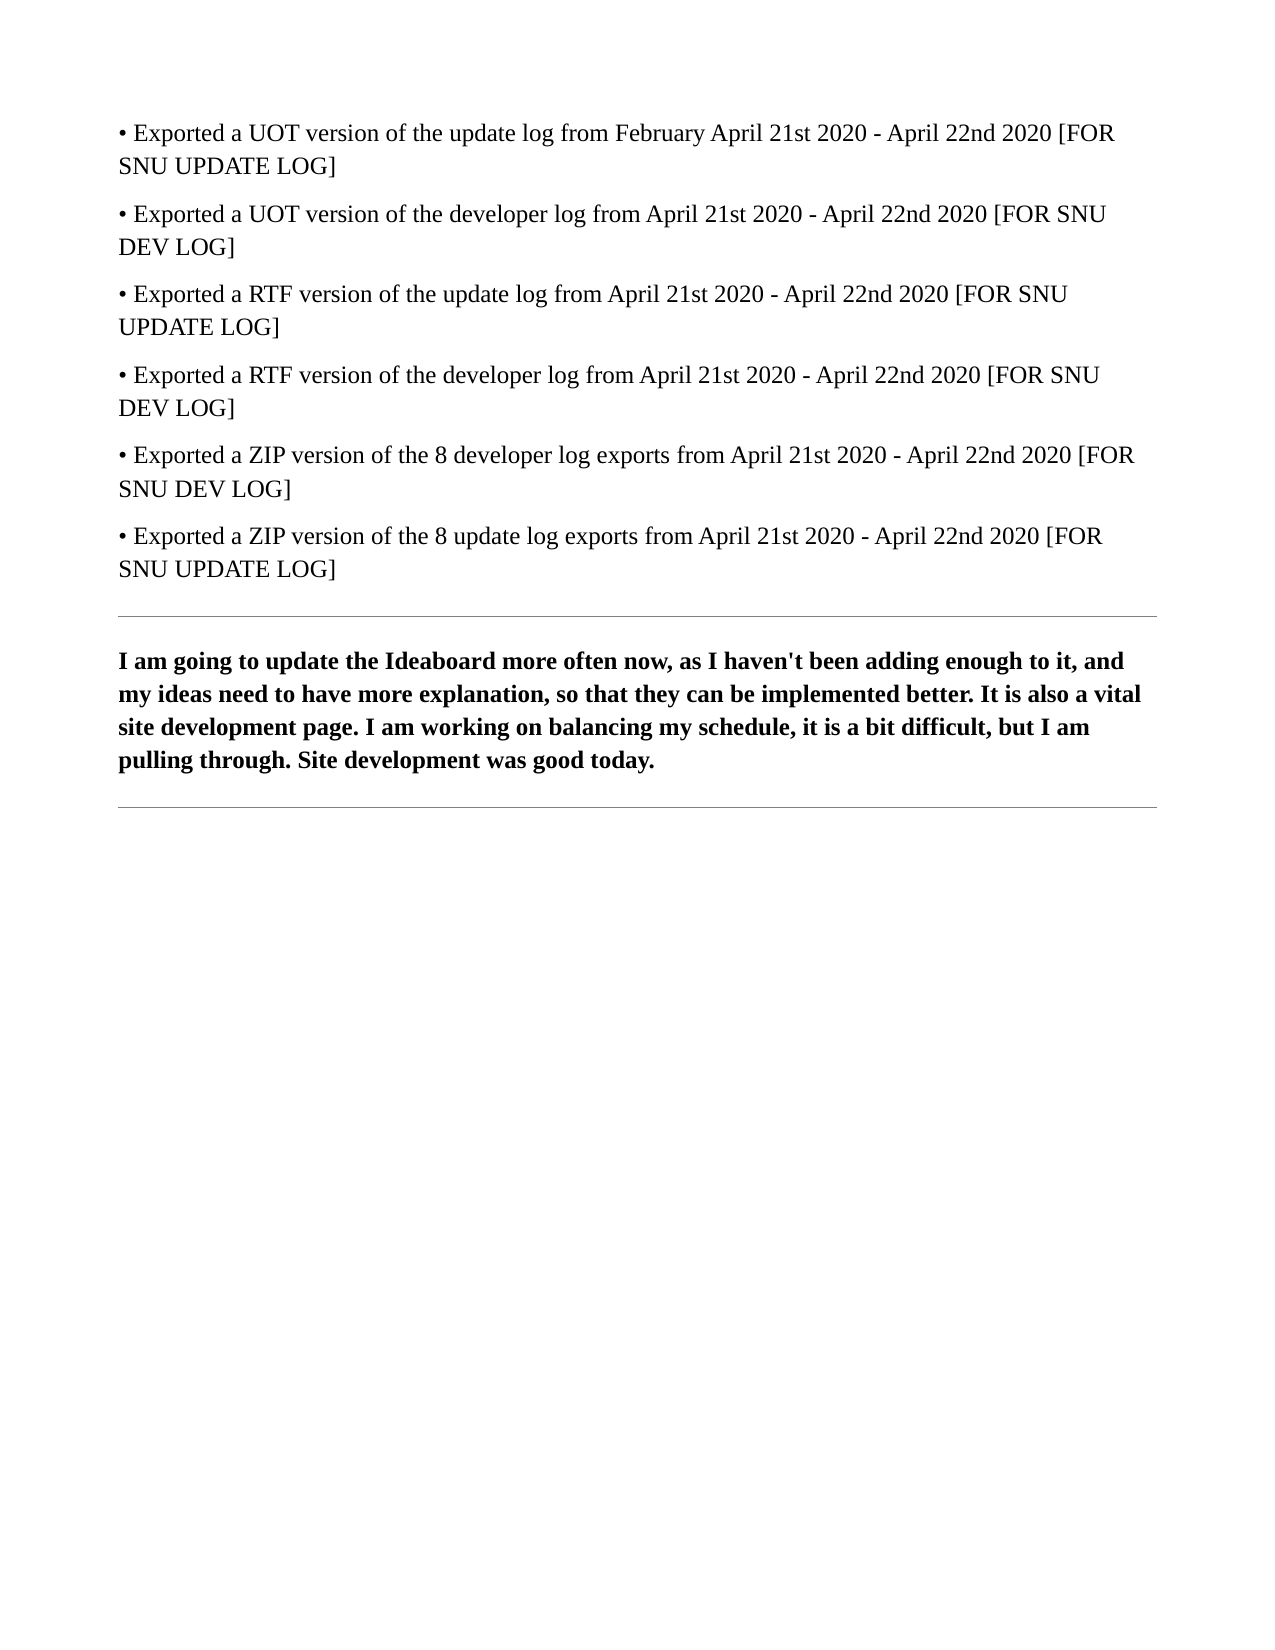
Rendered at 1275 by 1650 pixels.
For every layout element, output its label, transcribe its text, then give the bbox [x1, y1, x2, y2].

text I am going to update the Ideaboard more often now, as I haven't been adding enough to it, and my ideas need to have more explanation, so that they can be implemented better. It is also a vital site development page. I am working on balancing my schedule, it is a bit difficult, but I am pulling through. Site development was good today. [118, 646, 1157, 774]
text • Exported a ZIP version of the 8 update log exports from April 21st 2020 - April 22nd 2020 [FOR SNU UPDATE LOG] [118, 521, 1157, 583]
text • Exported a UOT version of the developer log from April 21st 2020 - April 22nd 2020 [FOR SNU DEV LOG] [118, 199, 1157, 261]
text • Exported a UOT version of the update log from February April 21st 2020 - April 22nd 2020 [FOR SNU UPDATE LOG] [118, 118, 1157, 180]
text • Exported a ZIP version of the 8 developer log exports from April 21st 2020 - April 22nd 2020 [FOR SNU DEV LOG] [118, 441, 1157, 502]
text • Exported a RTF version of the update log from April 21st 2020 - April 22nd 2020 [FOR SNU UPDATE LOG] [118, 279, 1157, 341]
text • Exported a RTF version of the developer log from April 21st 2020 - April 22nd 2020 [FOR SNU DEV LOG] [118, 360, 1157, 422]
